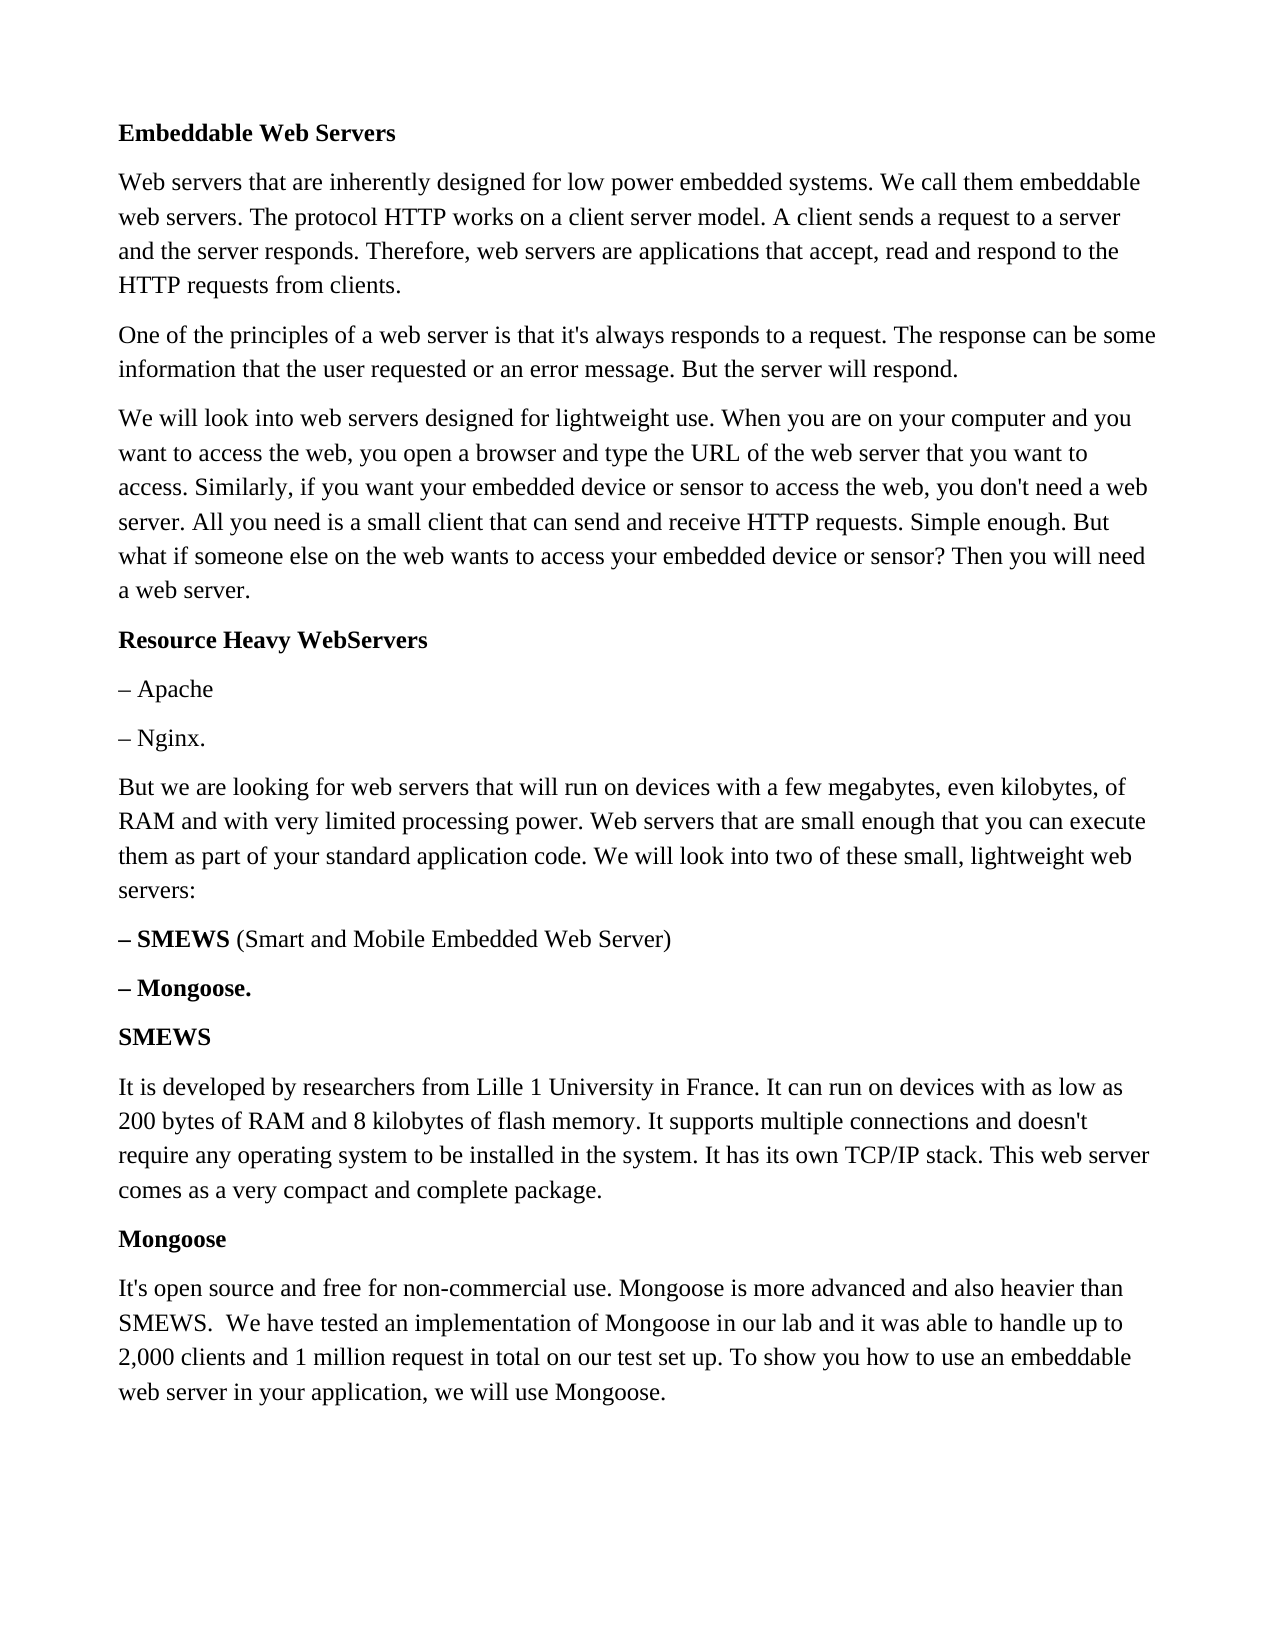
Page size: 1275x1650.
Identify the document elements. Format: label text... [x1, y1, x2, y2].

text – Apache [118, 674, 1157, 702]
text – SMEWS (Smart and Mobile Embedded Web Server) [118, 924, 1157, 953]
text But we are looking for web servers that will run on devices with a few megabytes, even kilobytes, of RAM and with very limited processing power. Web servers that are small enough that you can execute them as part of your standard application code. We will look into two of these small, lightweight web servers: [118, 772, 1157, 904]
text It's open source and free for non-commercial use. Mongoose is more advanced and also heavier than SMEWS. We have tested an implementation of Mongoose in our lab and it was able to handle up to 2,000 clients and 1 million request in total on our test set up. To show you how to use an embeddable web server in your application, we will use Mongoose. [118, 1273, 1157, 1405]
text Resource Heavy WebServers [118, 625, 1157, 653]
text – Nginx. [118, 723, 1157, 752]
text Mongoose [118, 1224, 1157, 1253]
text Embeddable Web Servers [118, 118, 1157, 147]
text One of the principles of a web server is that it's always responds to a request. The response can be some information that the user requested or an error message. But the server will respond. [118, 320, 1157, 383]
text Web servers that are inherently designed for low power embedded systems. We call them embeddable web servers. The protocol HTTP works on a client server model. A client sends a request to a server and the server responds. Therefore, web servers are applications that accept, read and respond to the HTTP requests from clients. [118, 167, 1157, 299]
text We will look into web servers designed for lightweight use. When you are on your computer and you want to access the web, you open a browser and type the URL of the web server that you want to access. Similarly, if you want your embedded device or sensor to access the web, you don't need a web server. All you need is a small client that can send and receive HTTP requests. Simple enough. But what if someone else on the web wants to access your embedded device or sensor? Then you will need a web server. [118, 403, 1157, 604]
text It is developed by researchers from Lille 1 University in France. It can run on devices with as low as 200 bytes of RAM and 8 kilobytes of flash memory. It supports multiple connections and doesn't require any operating system to be installed in the system. It has its own TCP/IP stack. This web server comes as a very compact and complete package. [118, 1072, 1157, 1204]
text SMEWS [118, 1022, 1157, 1051]
text – Mongoose. [118, 973, 1157, 1002]
